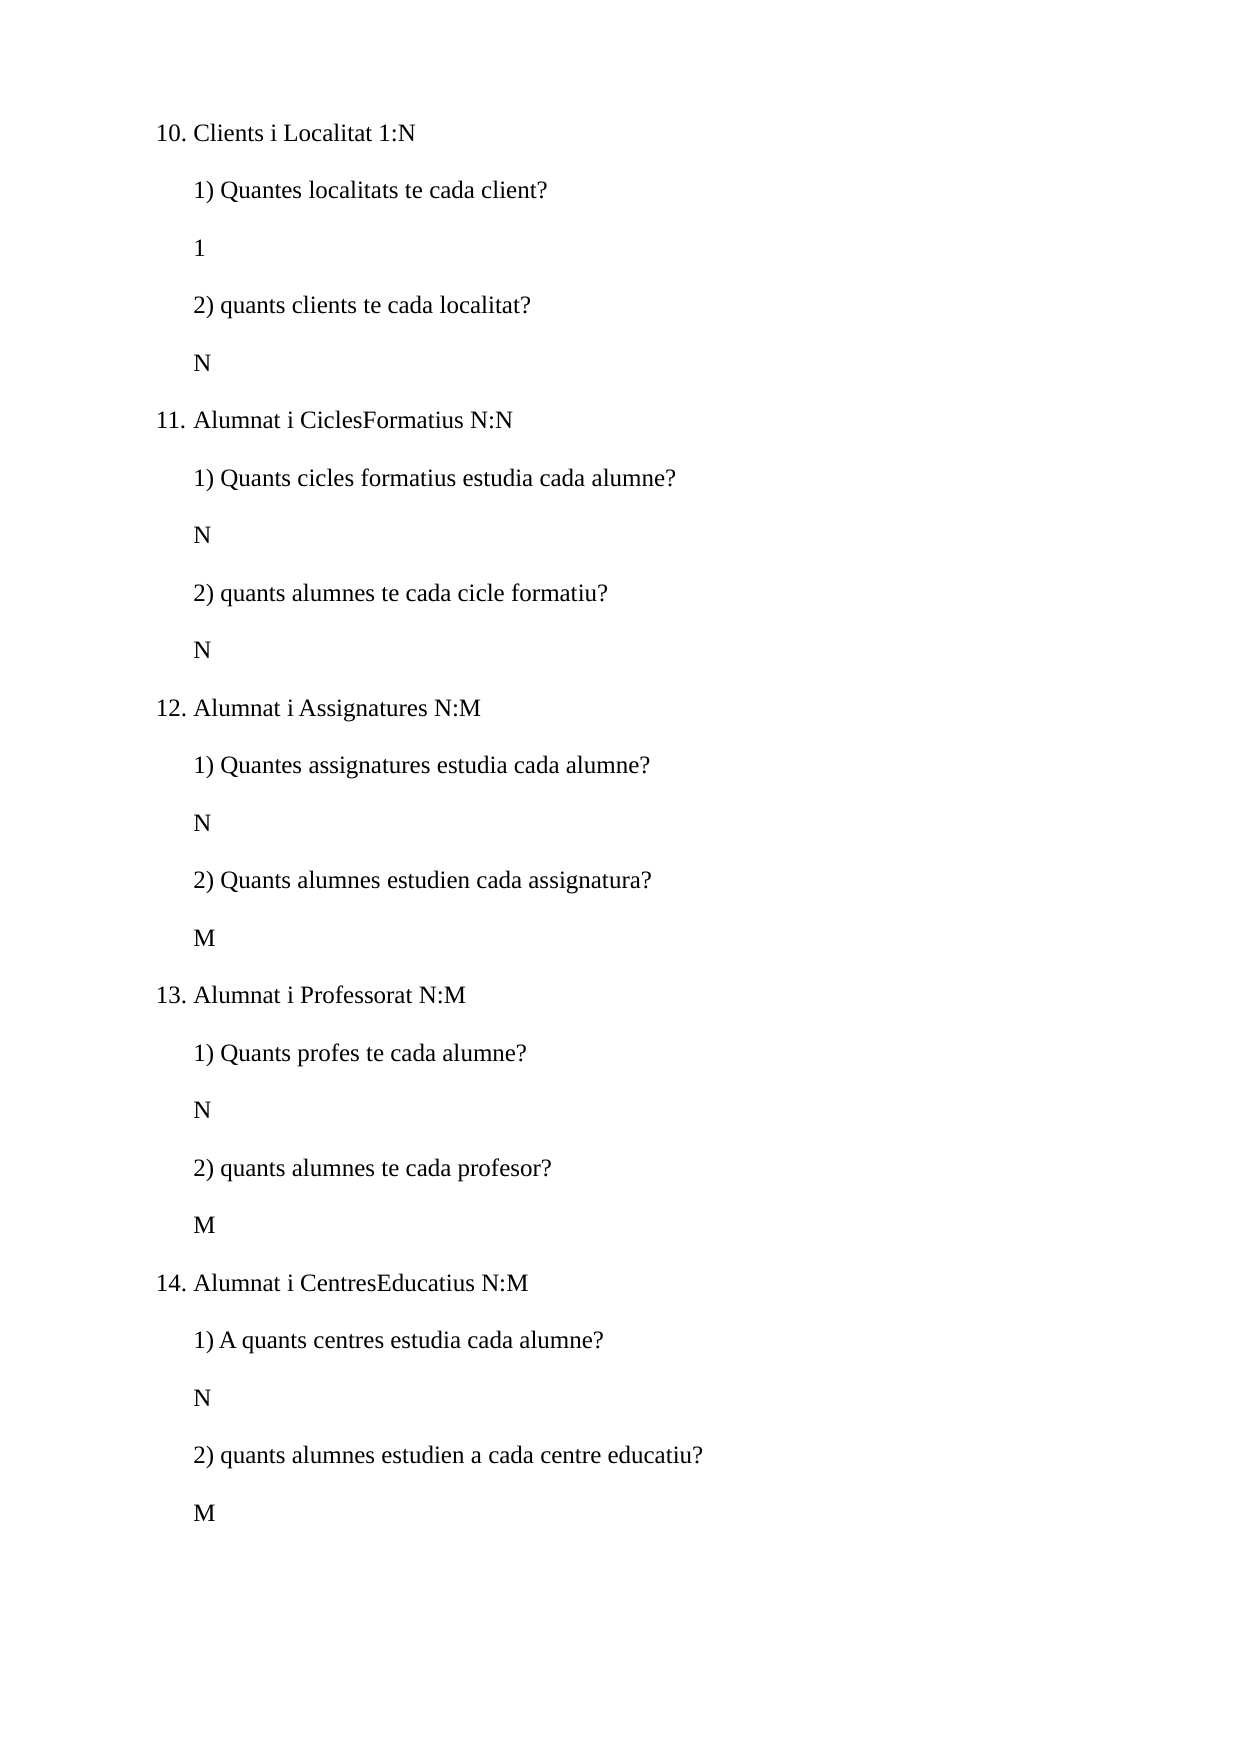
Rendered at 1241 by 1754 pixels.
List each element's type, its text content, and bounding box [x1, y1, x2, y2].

list M [156, 1498, 1122, 1527]
list Clients i Localitat 1:N [156, 118, 1122, 147]
list 2) quants alumnes estudien a cada centre educatiu? [156, 1441, 1122, 1469]
list 1) Quants cicles formatius estudia cada alumne? [156, 463, 1122, 492]
list 2) Quants alumnes estudien cada assignatura? [156, 866, 1122, 894]
list Alumnat i CentresEducatius N:M [156, 1268, 1122, 1297]
list M [156, 923, 1122, 952]
list N [156, 1383, 1122, 1412]
list Alumnat i CiclesFormatius N:N [156, 406, 1122, 434]
list 1 [156, 233, 1122, 262]
list 1) Quantes assignatures estudia cada alumne? [156, 751, 1122, 779]
list M [156, 1211, 1122, 1239]
list N [156, 808, 1122, 837]
list N [156, 1096, 1122, 1124]
list N [156, 348, 1122, 377]
list N [156, 521, 1122, 549]
list 1) Quants profes te cada alumne? [156, 1038, 1122, 1067]
list Alumnat i Assignatures N:M [156, 693, 1122, 722]
list Alumnat i Professorat N:M [156, 981, 1122, 1009]
list 2) quants alumnes te cada profesor? [156, 1153, 1122, 1182]
list N [156, 636, 1122, 664]
list 1) Quantes localitats te cada client? [156, 176, 1122, 204]
list 2) quants alumnes te cada cicle formatiu? [156, 578, 1122, 607]
list 2) quants clients te cada localitat? [156, 291, 1122, 319]
list 1) A quants centres estudia cada alumne? [156, 1326, 1122, 1354]
